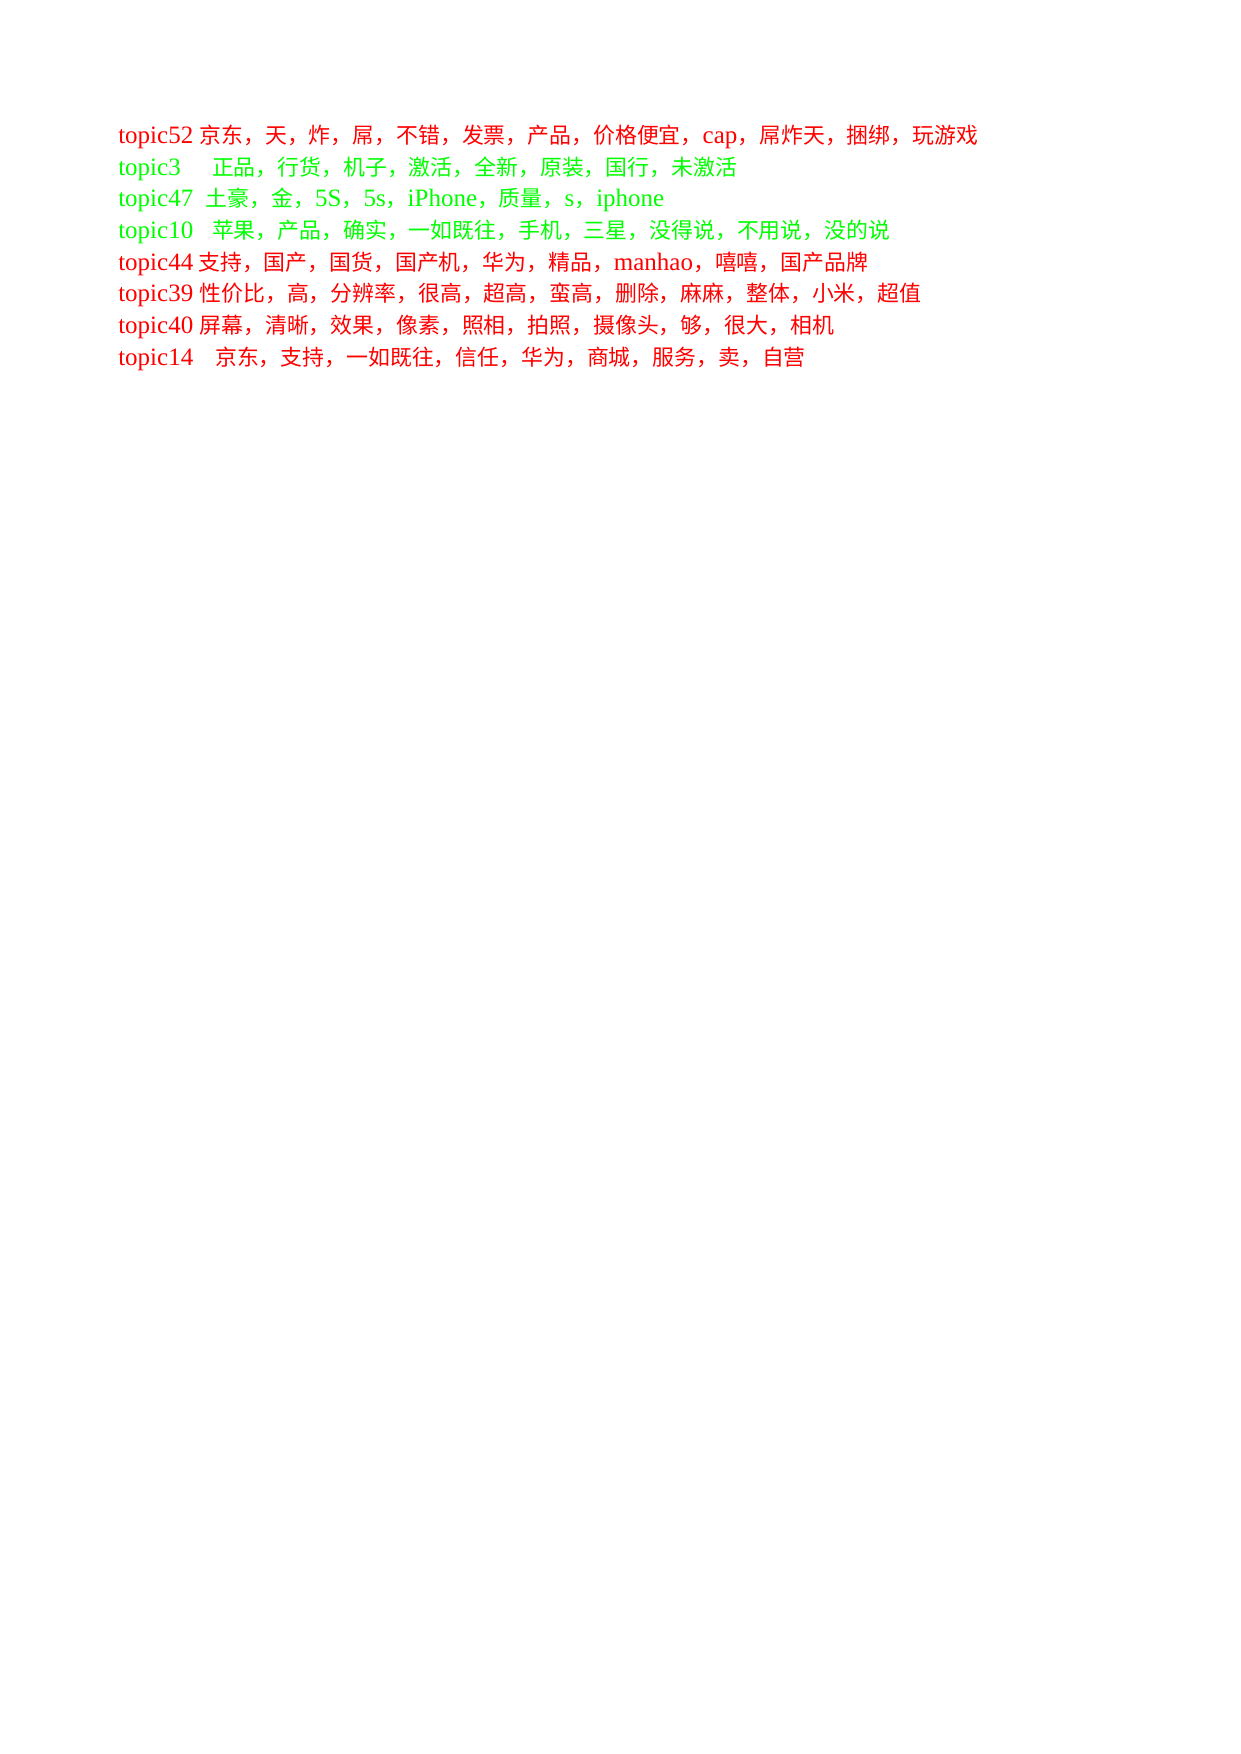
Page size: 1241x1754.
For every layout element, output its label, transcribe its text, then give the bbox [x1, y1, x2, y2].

text topic40 屏幕，清晰，效果，像素，照相，拍照，摄像头，够，很大，相机 [118, 308, 1122, 340]
text topic39 性价比，高，分辨率，很高，超高，蛮高，删除，麻麻，整体，小米，超值 [118, 276, 1122, 308]
text topic14 京东，支持，一如既往，信任，华为，商城，服务，卖，自营 [118, 340, 1122, 371]
text topic10 苹果，产品，确实，一如既往，手机，三星，没得说，不用说，没的说 [118, 213, 1122, 245]
text topic3 正品，行货，机子，激活，全新，原装，国行，未激活 [118, 150, 1122, 181]
text topic44支持，国产，国货，国产机，华为，精品，manhao，嘻嘻，国产品牌 [118, 245, 1122, 276]
text topic47 土豪，金，5S，5s，iPhone，质量，s，iphone [118, 181, 1122, 213]
text topic52 京东，天，炸，屌，不错，发票，产品，价格便宜，cap，屌炸天，捆绑，玩游戏 [118, 118, 1122, 150]
